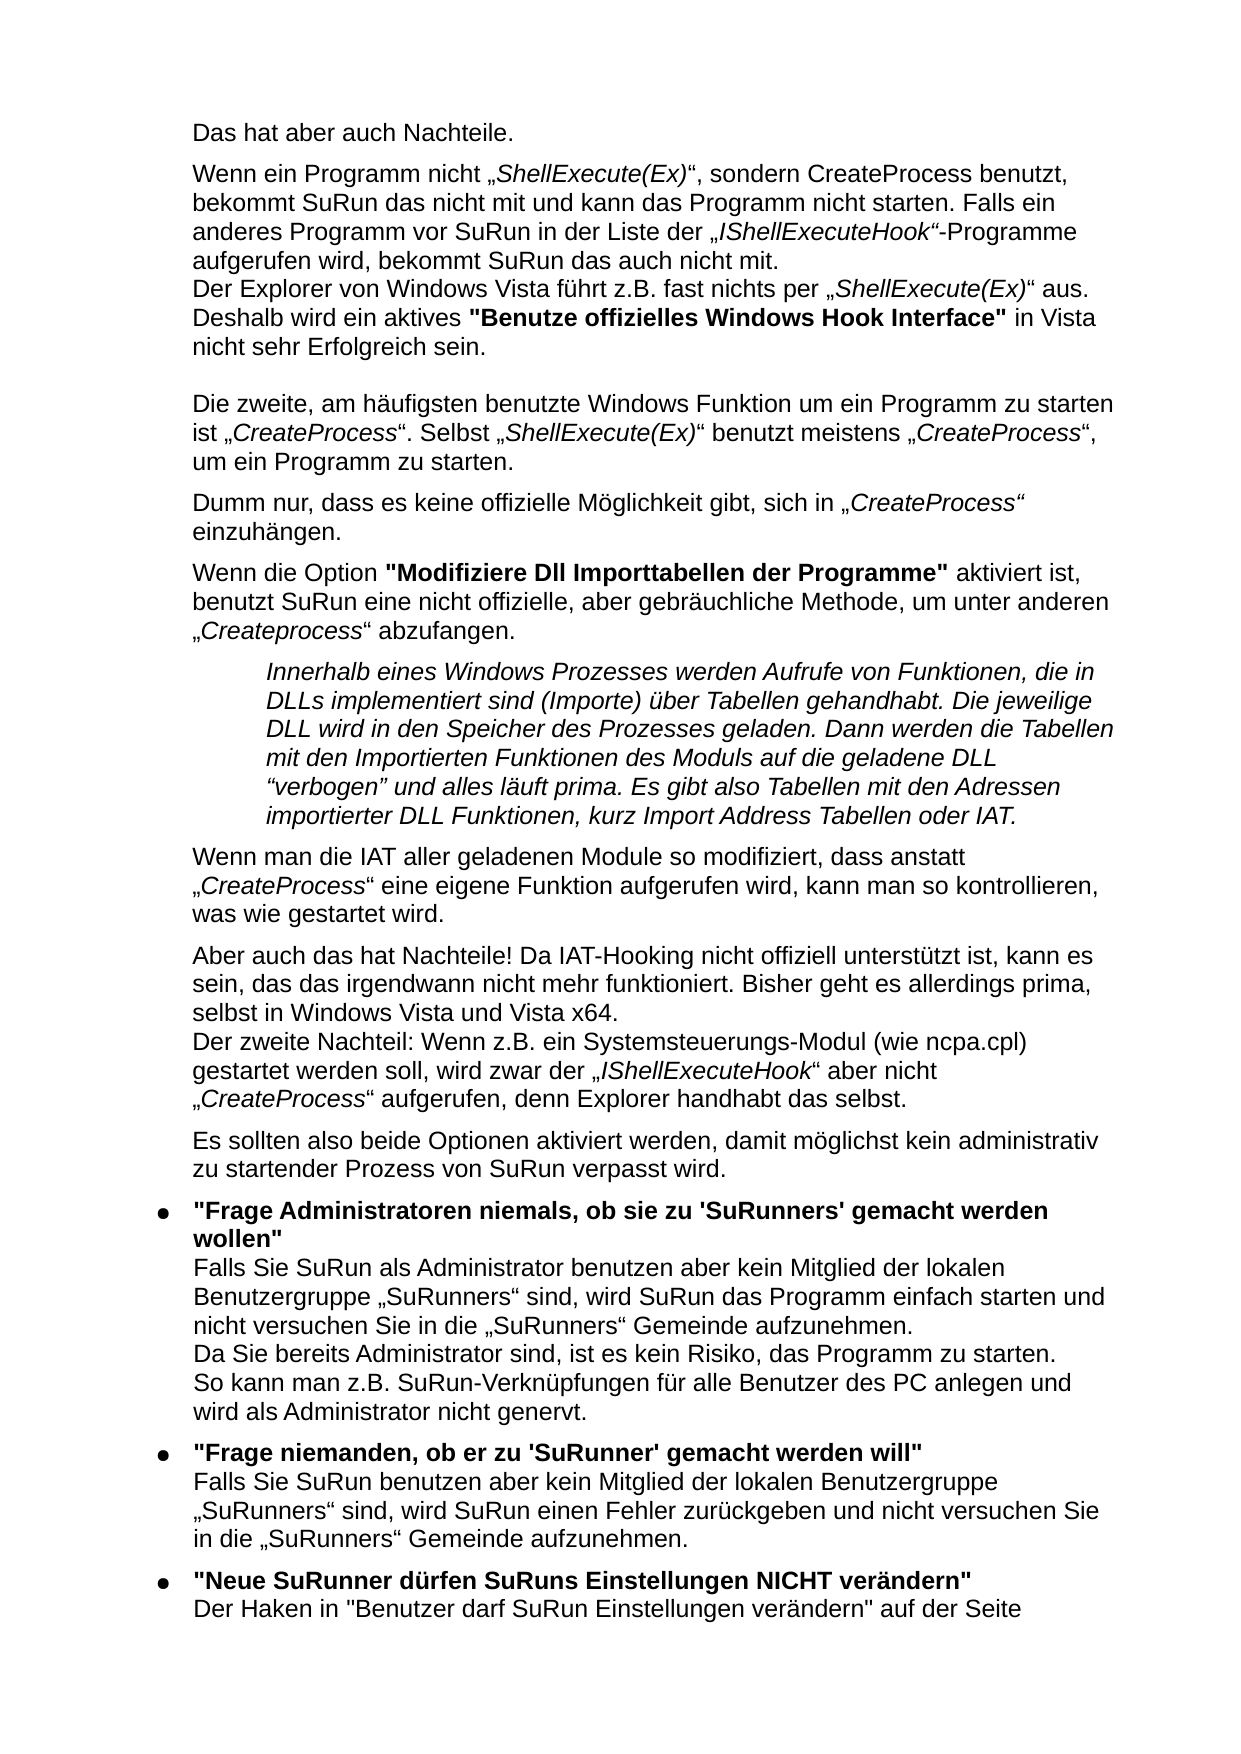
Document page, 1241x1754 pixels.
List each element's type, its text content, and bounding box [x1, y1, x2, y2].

text Aber auch das hat Nachteile! Da IAT-Hooking nicht offiziell unterstützt ist, kann es sein, das das irgendwann nicht mehr funktioniert. Bisher geht es allerdings prima, selbst in Windows Vista und Vista x64. Der zweite Nachteil: Wenn z.B. ein Systemsteuerungs-Modul (wie ncpa.cpl) gestartet werden soll, wird zwar der „IShellExecuteHook“ aber nicht „CreateProcess“ aufgerufen, denn Explorer handhabt das selbst. [192, 941, 1122, 1113]
list "Neue SuRunner dürfen SuRuns Einstellungen NICHT verändern" Der Haken in "Benutzer darf SuRun Einstellungen verändern" auf der Seite [156, 1566, 1122, 1623]
text Das hat aber auch Nachteile. [192, 118, 1122, 147]
list "Frage niemanden, ob er zu 'SuRunner' gemacht werden will" Falls Sie SuRun benutzen aber kein Mitglied der lokalen Benutzergruppe „SuRunners“ sind, wird SuRun einen Fehler zurückgeben und nicht versuchen Sie in die „SuRunners“ Gemeinde aufzunehmen. [156, 1438, 1122, 1553]
text Wenn die Option "Modifiziere Dll Importtabellen der Programme" aktiviert ist, benutzt SuRun eine nicht offizielle, aber gebräuchliche Methode, um unter anderen „Createprocess“ abzufangen. [192, 558, 1122, 644]
text Wenn man die IAT aller geladenen Module so modifiziert, dass anstatt „CreateProcess“ eine eigene Funktion aufgerufen wird, kann man so kontrollieren, was wie gestartet wird. [192, 842, 1122, 928]
list "Frage Administratoren niemals, ob sie zu 'SuRunners' gemacht werden wollen" Falls Sie SuRun als Administrator benutzen aber kein Mitglied der lokalen Benutzergruppe „SuRunners“ sind, wird SuRun das Programm einfach starten und nicht versuchen Sie in die „SuRunners“ Gemeinde aufzunehmen. Da Sie bereits Administrator sind, ist es kein Risiko, das Programm zu starten. So kann man z.B. SuRun-Verknüpfungen für alle Benutzer des PC anlegen und wird als Administrator nicht genervt. [156, 1196, 1122, 1426]
text Wenn ein Programm nicht „ShellExecute(Ex)“, sondern CreateProcess benutzt, bekommt SuRun das nicht mit und kann das Programm nicht starten. Falls ein anderes Programm vor SuRun in der Liste der „IShellExecuteHook“-Programme aufgerufen wird, bekommt SuRun das auch nicht mit. Der Explorer von Windows Vista führt z.B. fast nichts per „ShellExecute(Ex)“ aus. Deshalb wird ein aktives "Benutze offizielles Windows Hook Interface" in Vista nicht sehr Erfolgreich sein. Die zweite, am häufigsten benutzte Windows Funktion um ein Programm zu starten ist „CreateProcess“. Selbst „ShellExecute(Ex)“ benutzt meistens „CreateProcess“, um ein Programm zu starten. [192, 159, 1122, 476]
text Es sollten also beide Optionen aktiviert werden, damit möglichst kein administrativ zu startender Prozess von SuRun verpasst wird. [192, 1126, 1122, 1183]
text Dumm nur, dass es keine offizielle Möglichkeit gibt, sich in „CreateProcess“ einzuhängen. [192, 488, 1122, 546]
text Innerhalb eines Windows Prozesses werden Aufrufe von Funktionen, die in DLLs implementiert sind (Importe) über Tabellen gehandhabt. Die jeweilige DLL wird in den Speicher des Prozesses geladen. Dann werden die Tabellen mit den Importierten Funktionen des Moduls auf die geladene DLL “verbogen” und alles läuft prima. Es gibt also Tabellen mit den Adressen importierter DLL Funktionen, kurz Import Address Tabellen oder IAT. [266, 657, 1122, 829]
